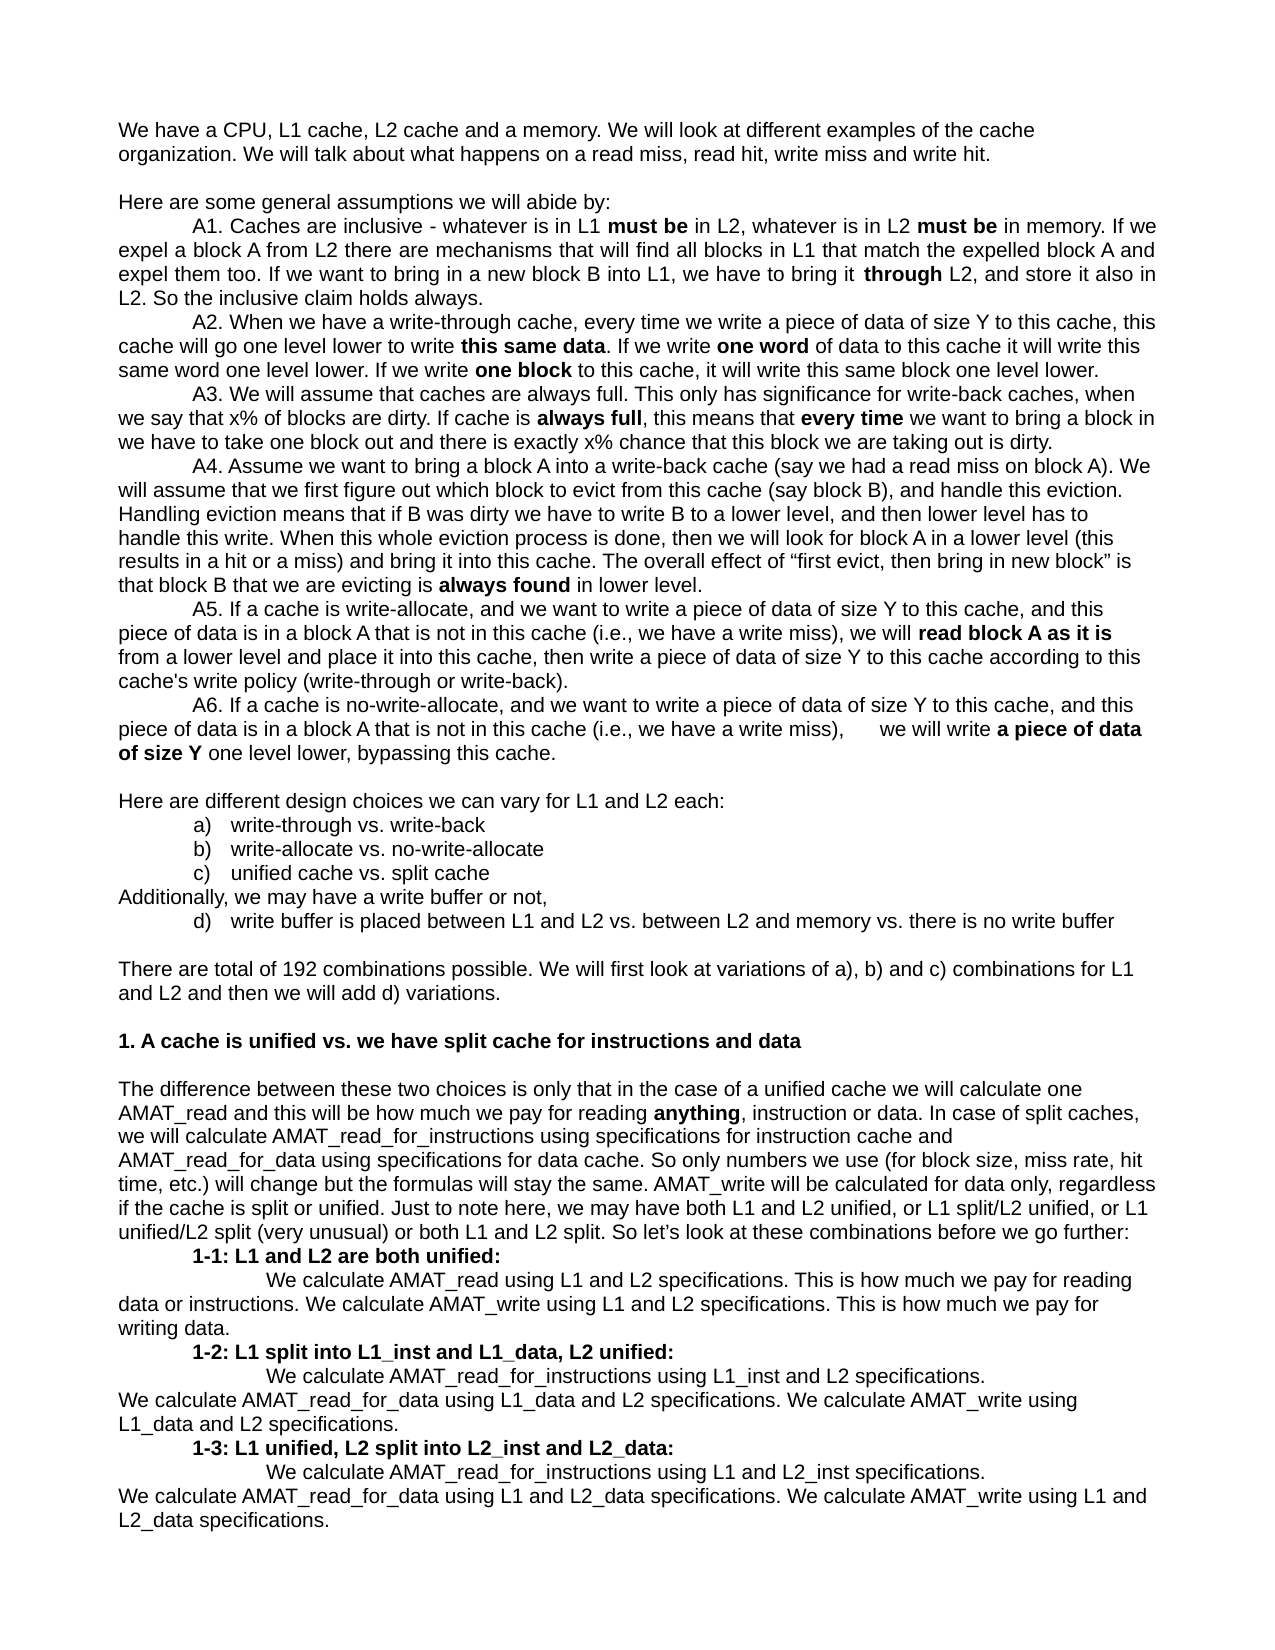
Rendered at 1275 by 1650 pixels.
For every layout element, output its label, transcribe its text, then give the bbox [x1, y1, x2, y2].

text 1-1: L1 and L2 are both unified: [118, 1244, 1157, 1268]
text The difference between these two choices is only that in the case of a unified cache we will calculate one AMAT_read and this will be how much we pay for reading anything, instruction or data. In case of split caches, we will calculate AMAT_read_for_instructions using specifications for instruction cache and AMAT_read_for_data using specifications for data cache. So only numbers we use (for block size, miss rate, hit time, etc.) will change but the formulas will stay the same. AMAT_write will be calculated for data only, regardless if the cache is split or unified. Just to note here, we may have both L1 and L2 unified, or L1 split/L2 unified, or L1 unified/L2 split (very unusual) or both L1 and L2 split. So let’s look at these combinations before we go further: [118, 1076, 1157, 1244]
text We calculate AMAT_read using L1 and L2 specifications. This is how much we pay for reading data or instructions. We calculate AMAT_write using L1 and L2 specifications. This is how much we pay for writing data. [118, 1268, 1157, 1340]
text There are total of 192 combinations possible. We will first look at variations of a), b) and c) combinations for L1 and L2 and then we will add d) variations. [118, 957, 1157, 1004]
text We have a CPU, L1 cache, L2 cache and a memory. We will look at different examples of the cache organization. We will talk about what happens on a read miss, read hit, write miss and write hit. [118, 118, 1157, 166]
text Additionally, we may have a write buffer or not, [118, 885, 1157, 909]
text 1. A cache is unified vs. we have split cache for instructions and data [118, 1028, 1157, 1052]
list write-allocate vs. no-write-allocate [193, 837, 1157, 861]
text A6. If a cache is no-write-allocate, and we want to write a piece of data of size Y to this cache, and this piece of data is in a block A that is not in this cache (i.e., we have a write miss), we will write a piece of data of size Y one level lower, bypassing this cache. [118, 693, 1157, 765]
text We calculate AMAT_read_for_instructions using L1 and L2_inst specifications. [118, 1460, 1157, 1484]
text 1-2: L1 split into L1_inst and L1_data, L2 unified: [118, 1340, 1157, 1364]
text We calculate AMAT_read_for_data using L1_data and L2 specifications. We calculate AMAT_write using L1_data and L2 specifications. [118, 1388, 1157, 1436]
text A1. Caches are inclusive - whatever is in L1 must be in L2, whatever is in L2 must be in memory. If we expel a block A from L2 there are mechanisms that will find all blocks in L1 that match the expelled block A and expel them too. If we want to bring in a new block B into L1, we have to bring it through L2, and store it also in L2. So the inclusive claim holds always. [118, 214, 1157, 310]
text 1-3: L1 unified, L2 split into L2_inst and L2_data: [118, 1436, 1157, 1460]
list write-through vs. write-back [193, 813, 1157, 837]
text Here are different design choices we can vary for L1 and L2 each: [118, 789, 1157, 813]
list unified cache vs. split cache [193, 861, 1157, 885]
text Here are some general assumptions we will abide by: [118, 190, 1157, 214]
text A4. Assume we want to bring a block A into a write-back cache (say we had a read miss on block A). We will assume that we first figure out which block to evict from this cache (say block B), and handle this eviction. Handling eviction means that if B was dirty we have to write B to a lower level, and then lower level has to handle this write. When this whole eviction process is done, then we will look for block A in a lower level (this results in a hit or a miss) and bring it into this cache. The overall effect of “first evict, then bring in new block” is that block B that we are evicting is always found in lower level. [118, 453, 1157, 597]
text A3. We will assume that caches are always full. This only has significance for write-back caches, when we say that x% of blocks are dirty. If cache is always full, this means that every time we want to bring a block in we have to take one block out and there is exactly x% chance that this block we are taking out is dirty. [118, 382, 1157, 453]
text We calculate AMAT_read_for_data using L1 and L2_data specifications. We calculate AMAT_write using L1 and L2_data specifications. [118, 1484, 1157, 1532]
text A5. If a cache is write-allocate, and we want to write a piece of data of size Y to this cache, and this piece of data is in a block A that is not in this cache (i.e., we have a write miss), we will read block A as it is from a lower level and place it into this cache, then write a piece of data of size Y to this cache according to this cache's write policy (write-through or write-back). [118, 597, 1157, 693]
list write buffer is placed between L1 and L2 vs. between L2 and memory vs. there is no write buffer [193, 909, 1157, 933]
text We calculate AMAT_read_for_instructions using L1_inst and L2 specifications. [118, 1364, 1157, 1388]
text A2. When we have a write-through cache, every time we write a piece of data of size Y to this cache, this cache will go one level lower to write this same data. If we write one word of data to this cache it will write this same word one level lower. If we write one block to this cache, it will write this same block one level lower. [118, 310, 1157, 382]
